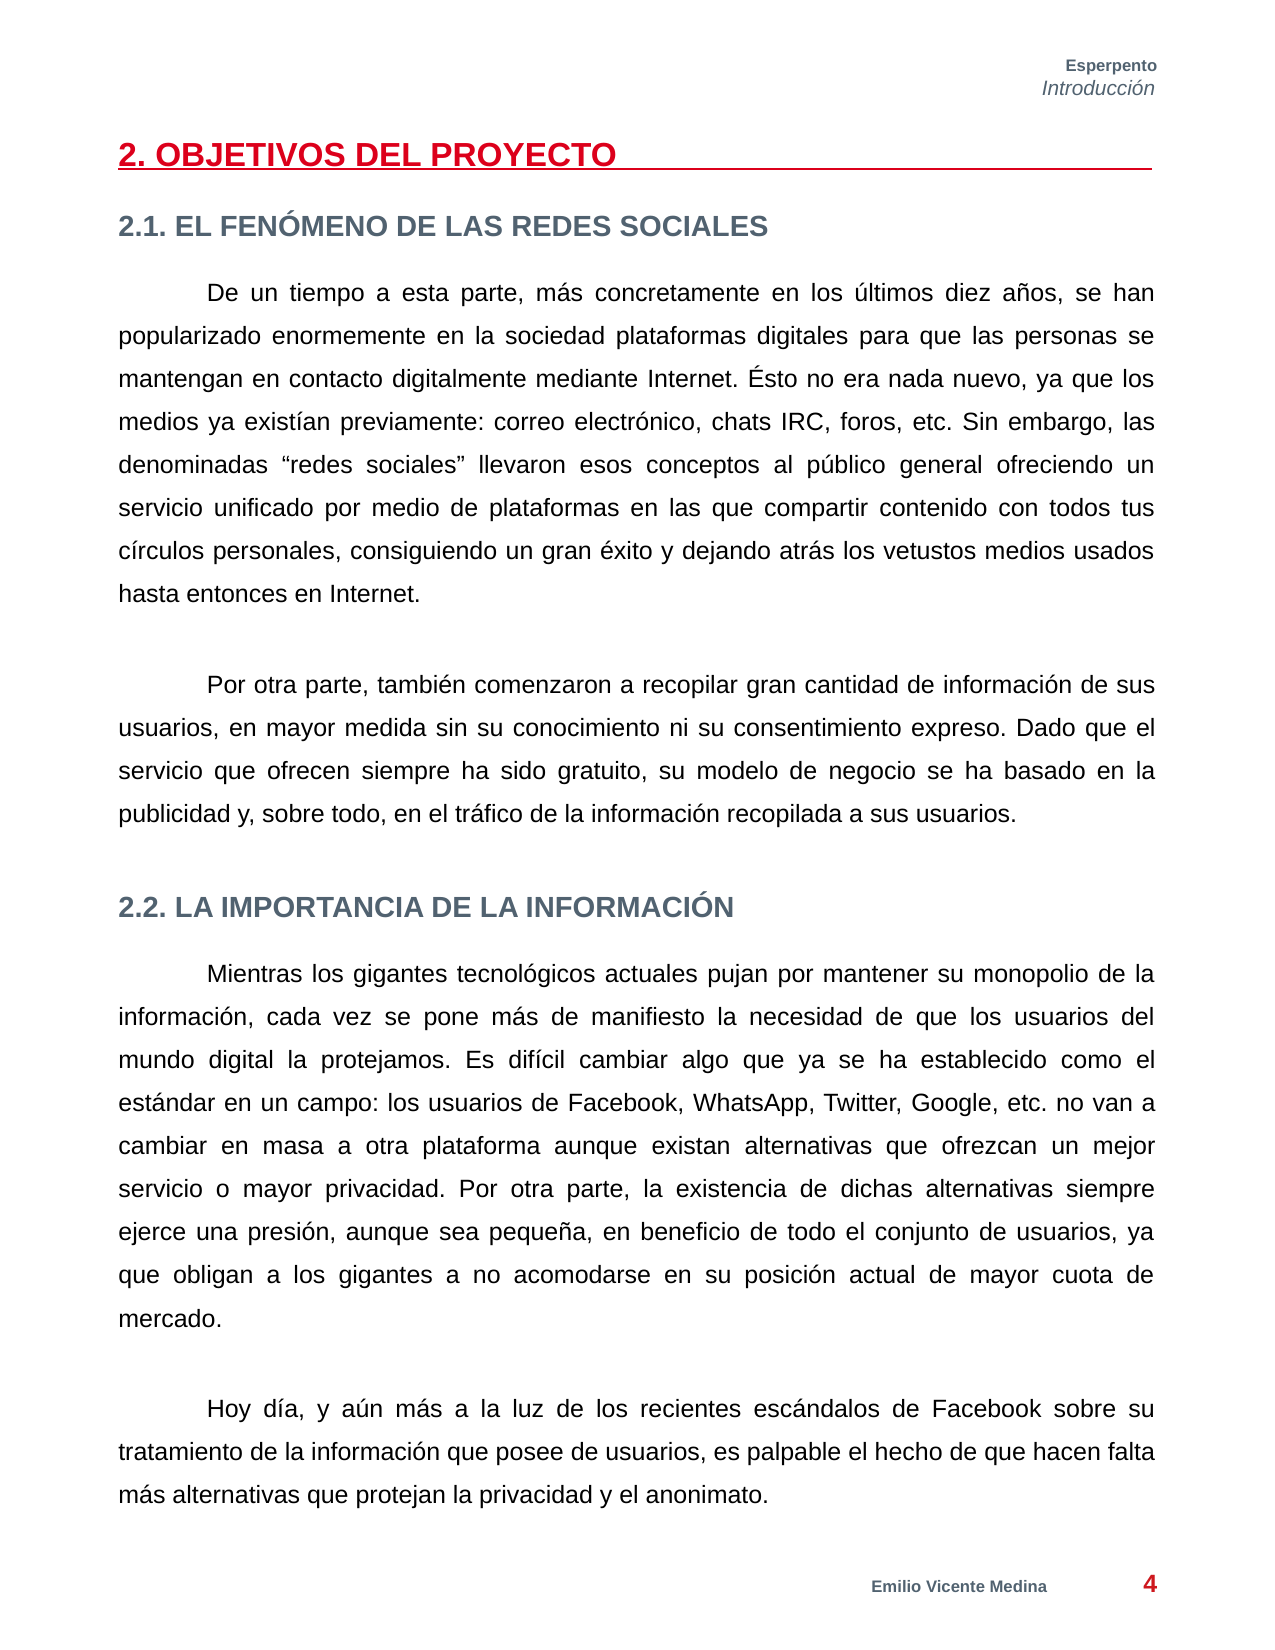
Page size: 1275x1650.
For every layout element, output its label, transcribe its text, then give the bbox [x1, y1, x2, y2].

subtitle 2.2. la importancia de la información [118, 890, 1157, 923]
text Esperpento [118, 56, 1157, 75]
text Mientras los gigantes tecnológicos actuales pujan por mantener su monopolio de la información, cada vez se pone más de manifiesto la necesidad de que los usuarios del mundo digital la protejamos. Es difícil cambiar algo que ya se ha establecido como el estándar en un campo: los usuarios de Facebook, WhatsApp, Twitter, Google, etc. no van a cambiar en masa a otra plataforma aunque existan alternativas que ofrezcan un mejor servicio o mayor privacidad. Por otra parte, la existencia de dichas alternativas siempre ejerce una presión, aunque sea pequeña, en beneficio de todo el conjunto de usuarios, ya que obligan a los gigantes a no acomodarse en su posición actual de mayor cuota de mercado. [118, 959, 1157, 1332]
text De un tiempo a esta parte, más concretamente en los últimos diez años, se han popularizado enormemente en la sociedad plataformas digitales para que las personas se mantengan en contacto digitalmente mediante Internet. Ésto no era nada nuevo, ya que los medios ya existían previamente: correo electrónico, chats IRC, foros, etc. Sin embargo, las denominadas “redes sociales” llevaron esos conceptos al público general ofreciendo un servicio unificado por medio de plataformas en las que compartir contenido con todos tus círculos personales, consiguiendo un gran éxito y dejando atrás los vetustos medios usados hasta entonces en Internet. [118, 278, 1157, 608]
text Hoy día, y aún más a la luz de los recientes escándalos de Facebook sobre su tratamiento de la información que posee de usuarios, es palpable el hecho de que hacen falta más alternativas que protejan la privacidad y el anonimato. [118, 1394, 1157, 1509]
text Por otra parte, también comenzaron a recopilar gran cantidad de información de sus usuarios, en mayor medida sin su conocimiento ni su consentimiento expreso. Dado que el servicio que ofrecen siempre ha sido gratuito, su modelo de negocio se ha basado en la publicidad y, sobre todo, en el tráfico de la información recopilada a sus usuarios. [118, 670, 1157, 828]
title 2. objetivos del proyecto [118, 135, 1157, 173]
subtitle 2.1. el fenómeno de las redes sociales [118, 209, 1157, 242]
text Introducción [118, 75, 1157, 99]
